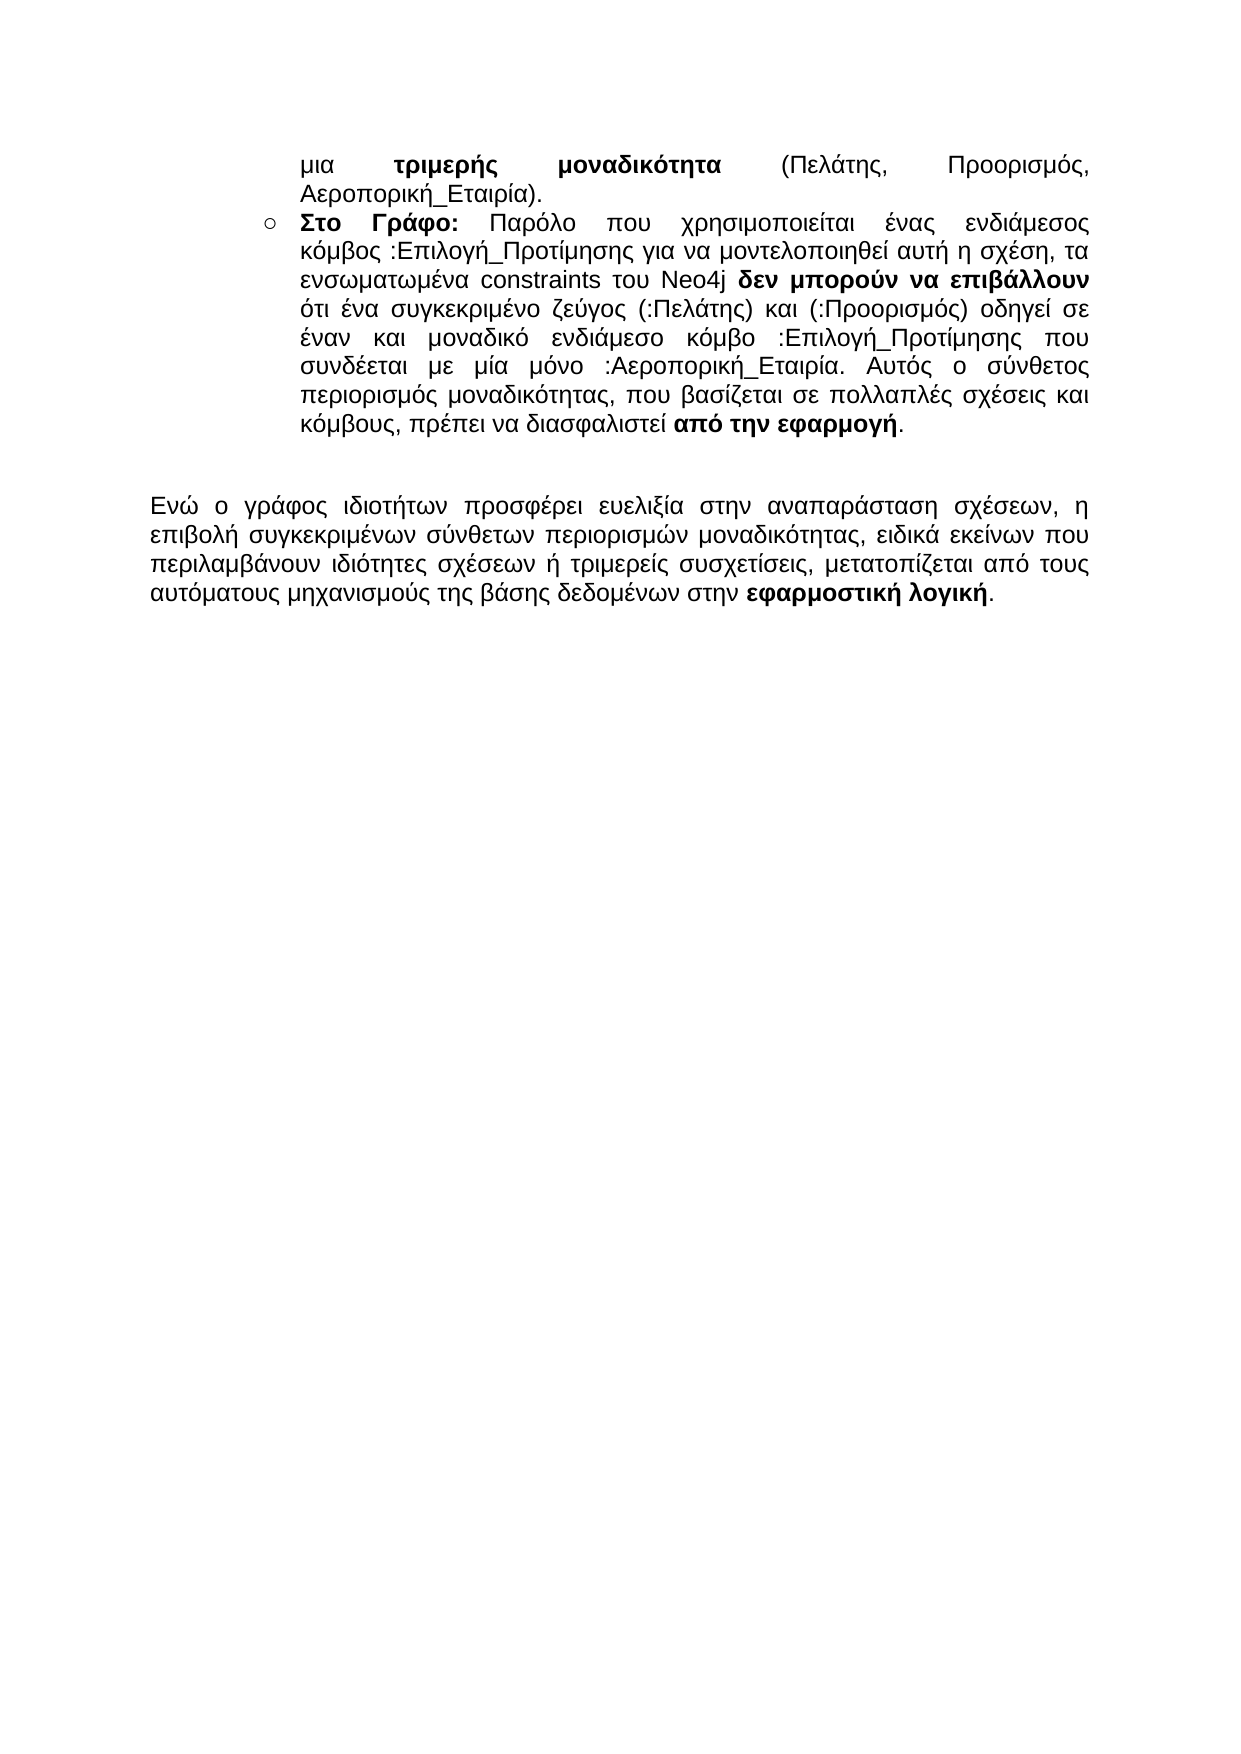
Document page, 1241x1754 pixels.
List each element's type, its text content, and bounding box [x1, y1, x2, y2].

text Ενώ ο γράφος ιδιοτήτων προσφέρει ευελιξία στην αναπαράσταση σχέσεων, η επιβολή συγκεκριμένων σύνθετων περιορισμών μοναδικότητας, ειδικά εκείνων που περιλαμβάνουν ιδιότητες σχέσεων ή τριμερείς συσχετίσεις, μετατοπίζεται από τους αυτόματους μηχανισμούς της βάσης δεδομένων στην εφαρμοστική λογική. [150, 462, 1090, 606]
list Στο Γράφο: Παρόλο που χρησιμοποιείται ένας ενδιάμεσος κόμβος :Επιλογή_Προτίμησης για να μοντελοποιηθεί αυτή η σχέση, τα ενσωματωμένα constraints του Neo4j δεν μπορούν να επιβάλλουν ότι ένα συγκεκριμένο ζεύγος (:Πελάτης) και (:Προορισμός) οδηγεί σε έναν και μοναδικό ενδιάμεσο κόμβο :Επιλογή_Προτίμησης που συνδέεται με μία μόνο :Αεροπορική_Εταιρία. Αυτός ο σύνθετος περιορισμός μοναδικότητας, που βασίζεται σε πολλαπλές σχέσεις και κόμβους, πρέπει να διασφαλιστεί από την εφαρμογή. [262, 207, 1090, 437]
list μια τριμερής μοναδικότητα (Πελάτης, Προορισμός, Αεροπορική_Εταιρία). [262, 150, 1090, 207]
